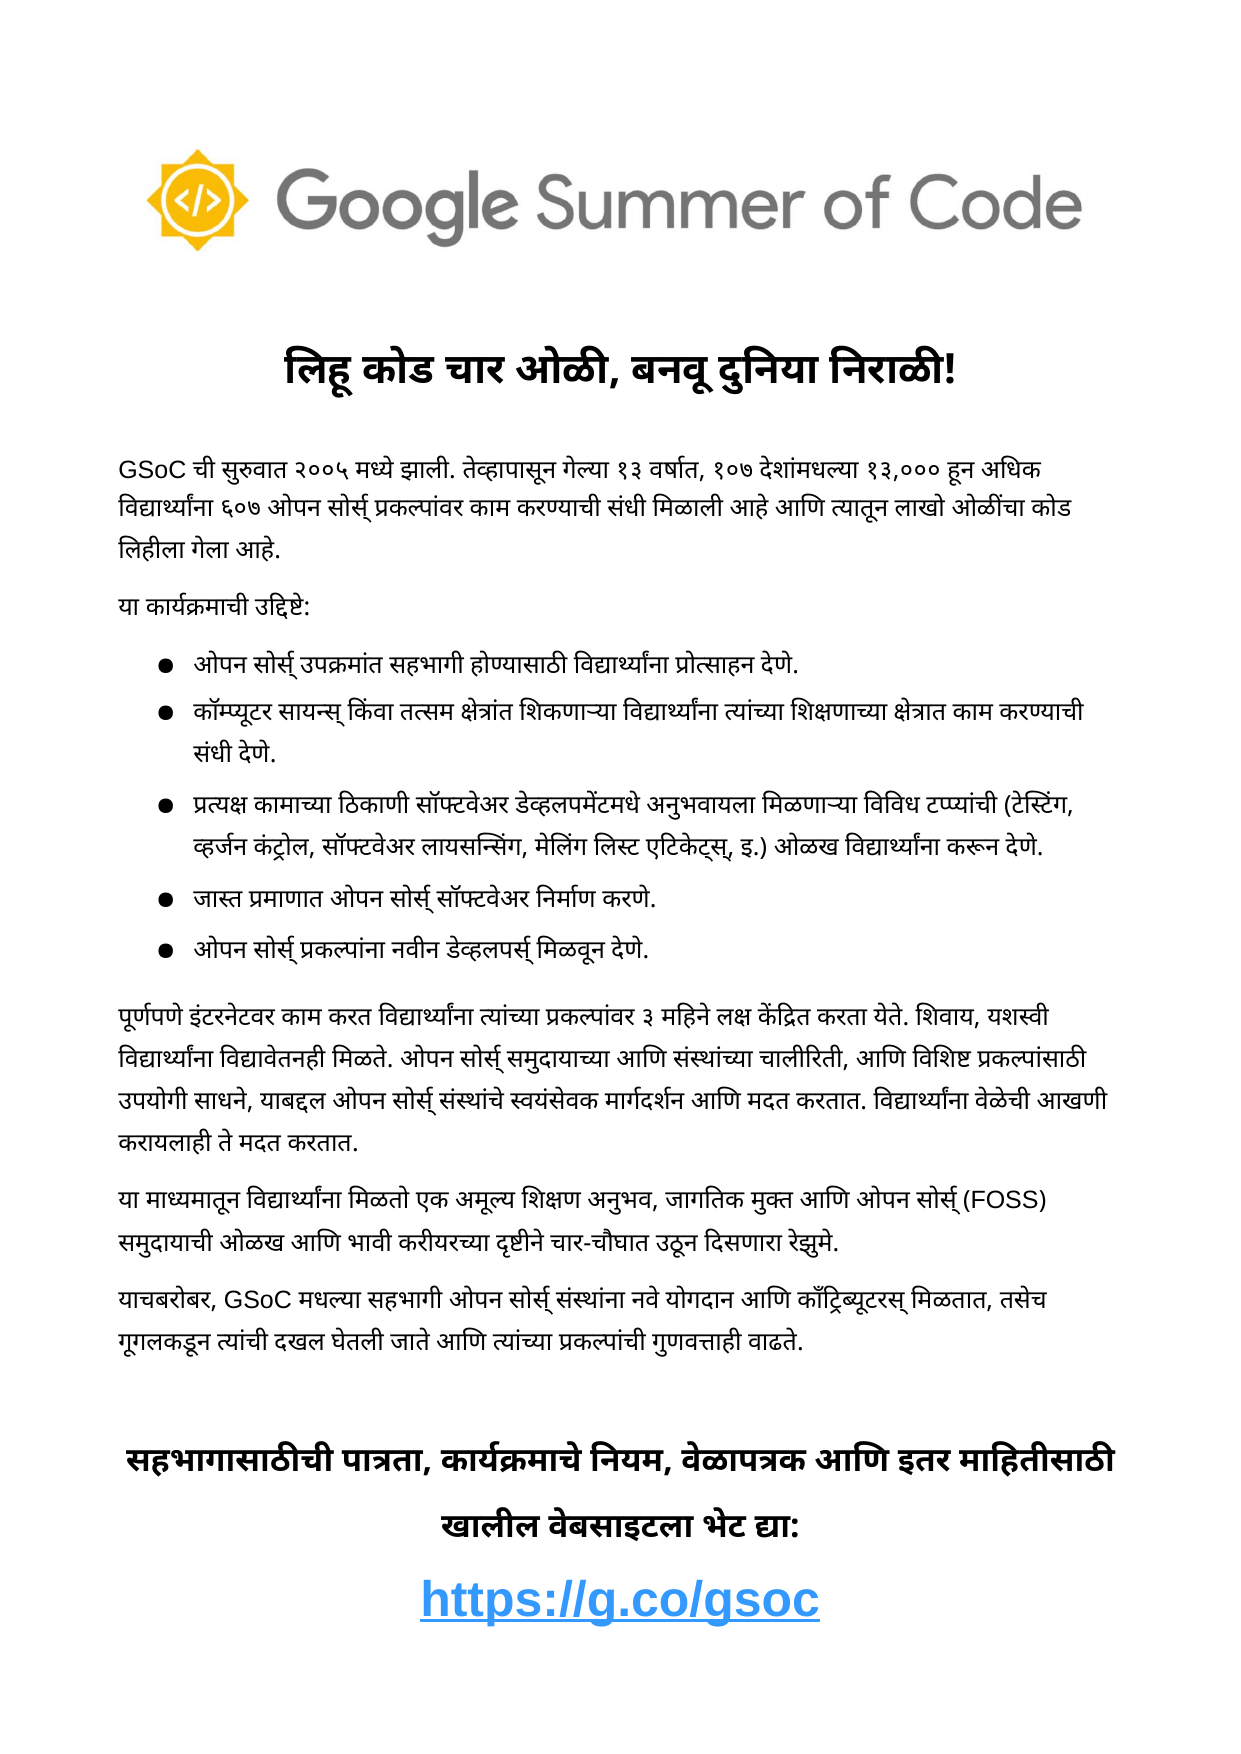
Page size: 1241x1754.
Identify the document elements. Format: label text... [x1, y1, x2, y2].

text या माध्यमातून विद्यार्थ्यांना मिळतो एक अमूल्य शिक्षण अनुभव, जागतिक मुक्त आणि ओपन सोर्स् (FOSS) समुदायाची ओळख आणि भावी करीयरच्या दृष्टीने चार-चौघात उठून दिसणारा रेझुमे. [118, 1182, 1122, 1261]
text या कार्यक्रमाची उद्दिष्टे: [118, 589, 1122, 626]
text लिहू कोड चार ओळी, बनवू दुनिया निराळी! [118, 339, 1122, 401]
text सहभागासाठीची पात्रता, कार्यक्रमाचे नियम, वेळापत्रक आणि इतर माहितीसाठी खालील वेबसाइटला भेट द्या: [118, 1436, 1122, 1551]
list ओपन सोर्स् प्रकल्पांना नवीन डेव्हलपर्स् मिळवून देणे. [156, 932, 1122, 969]
list जास्त प्रमाणात ओपन सोर्स् सॉफ्टवेअर निर्माण करणे. [156, 881, 1122, 917]
list प्रत्यक्ष कामाच्या ठिकाणी सॉफ्टवेअर डेव्हलपमेंटमधे अनुभवायला मिळणाऱ्या विविध टप्प्यांची (टेस्टिंग, व्हर्जन कंट्रोल, सॉफ्टवेअर लायसन्सिंग, मेलिंग लिस्ट एटिकेट्स्, इ.) ओळख विद्यार्थ्यांना करून देणे. [156, 787, 1122, 866]
list ओपन सोर्स् उपक्रमांत सहभागी होण्यासाठी विद्यार्थ्यांना प्रोत्साहन देणे. [156, 646, 1122, 683]
text https://g.co/gsoc [118, 1570, 1122, 1627]
text पूर्णपणे इंटरनेटवर काम करत विद्यार्थ्यांना त्यांच्या प्रकल्पांवर ३ महिने लक्ष केंद्रित करता येते. शिवाय, यशस्वी विद्यार्थ्यांना विद्यावेतनही मिळते. ओपन सोर्स् समुदायाच्या आणि संस्थांच्या चालीरिती, आणि विशिष्ट प्रकल्पांसाठी उपयोगी साधने, याबद्दल ओपन सोर्स् संस्थांचे स्वयंसेवक मार्गदर्शन आणि मदत करतात. विद्यार्थ्यांना वेळेची आखणी करायलाही ते मदत करतात. [118, 998, 1122, 1162]
text याचबरोबर, GSoC मधल्या सहभागी ओपन सोर्स् संस्थांना नवे योगदान आणि कॉंट्रिब्यूटरस् मिळतात, तसेच गूगलकडून त्यांची दखल घेतली जाते आणि त्यांच्या प्रकल्पांची गुणवत्ताही वाढते. [118, 1282, 1122, 1361]
text GSoC ची सुरुवात २००५ मध्ये झाली. तेव्हापासून गेल्या १३ वर्षात, १०७ देशांमधल्या १३,००० हून अधिक विद्यार्थ्यांना ६०७ ओपन सोर्स् प्रकल्पांवर काम करण्याची संधी मिळाली आहे आणि त्यातून लाखो ओळींचा कोड लिहीला गेला आहे. [118, 452, 1122, 568]
list कॉम्प्यूटर सायन्स् किंवा तत्सम क्षेत्रांत शिकणाऱ्या विद्यार्थ्यांना त्यांच्या शिक्षणाच्या क्षेत्रात काम करण्याची संधी देणे. [156, 698, 1122, 772]
picture [118, 118, 1123, 289]
